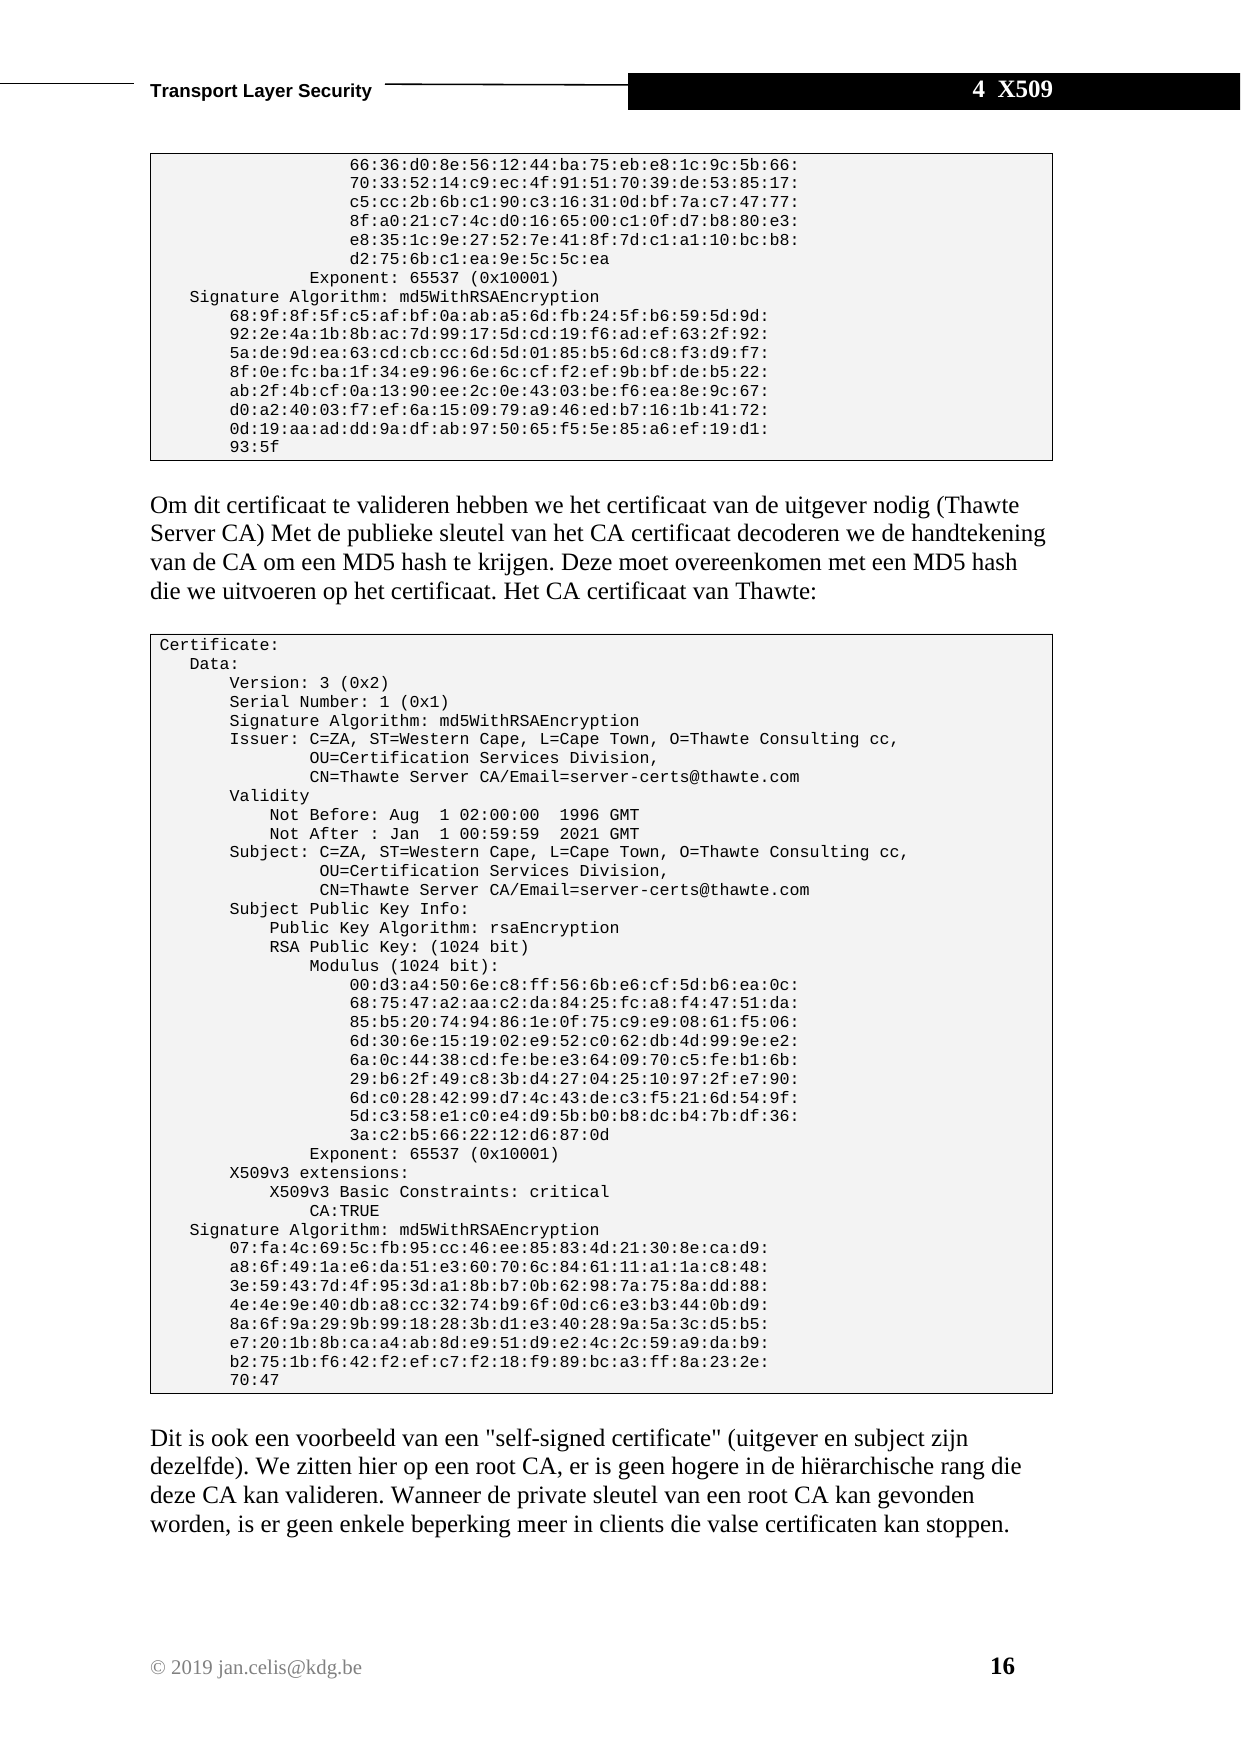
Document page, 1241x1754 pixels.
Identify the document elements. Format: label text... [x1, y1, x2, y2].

text Validity [151, 784, 1052, 803]
text 3a:c2:b5:66:22:12:d6:87:0d [151, 1124, 1052, 1143]
text Serial Number: 1 (0x1) [151, 690, 1052, 709]
text 6a:0c:44:38:cd:fe:be:e3:64:09:70:c5:fe:b1:6b: [151, 1048, 1052, 1067]
text d2:75:6b:c1:ea:9e:5c:5c:ea [151, 247, 1052, 266]
text 92:2e:4a:1b:8b:ac:7d:99:17:5d:cd:19:f6:ad:ef:63:2f:92: [151, 323, 1052, 342]
text 6d:c0:28:42:99:d7:4c:43:de:c3:f5:21:6d:54:9f: [151, 1086, 1052, 1105]
text 3e:59:43:7d:4f:95:3d:a1:8b:b7:0b:62:98:7a:75:8a:dd:88: [151, 1274, 1052, 1293]
text RSA Public Key: (1024 bit) [151, 935, 1052, 954]
text X509v3 extensions: [151, 1161, 1052, 1180]
text CN=Thawte Server CA/Email=server-certs@thawte.com [151, 766, 1052, 784]
text b2:75:1b:f6:42:f2:ef:c7:f2:18:f9:89:bc:a3:ff:8a:23:2e: [151, 1350, 1052, 1369]
text 07:fa:4c:69:5c:fb:95:cc:46:ee:85:83:4d:21:30:8e:ca:d9: [151, 1237, 1052, 1256]
text Modulus (1024 bit): [151, 954, 1052, 973]
text 5d:c3:58:e1:c0:e4:d9:5b:b0:b8:dc:b4:7b:df:36: [151, 1105, 1052, 1124]
text Exponent: 65537 (0x10001) [151, 1143, 1052, 1161]
text OU=Certification Services Division, [151, 860, 1052, 879]
text 4e:4e:9e:40:db:a8:cc:32:74:b9:6f:0d:c6:e3:b3:44:0b:d9: [151, 1293, 1052, 1312]
text Certificate: [151, 635, 1052, 652]
text d0:a2:40:03:f7:ef:6a:15:09:79:a9:46:ed:b7:16:1b:41:72: [151, 398, 1052, 417]
text ab:2f:4b:cf:0a:13:90:ee:2c:0e:43:03:be:f6:ea:8e:9c:67: [151, 379, 1052, 398]
text 29:b6:2f:49:c8:3b:d4:27:04:25:10:97:2f:e7:90: [151, 1067, 1052, 1086]
text 00:d3:a4:50:6e:c8:ff:56:6b:e6:cf:5d:b6:ea:0c: [151, 973, 1052, 992]
text 70:33:52:14:c9:ec:4f:91:51:70:39:de:53:85:17: [151, 172, 1052, 191]
text e7:20:1b:8b:ca:a4:ab:8d:e9:51:d9:e2:4c:2c:59:a9:da:b9: [151, 1331, 1052, 1350]
text Issuer: C=ZA, ST=Western Cape, L=Cape Town, O=Thawte Consulting cc, [151, 728, 1052, 747]
text Signature Algorithm: md5WithRSAEncryption [151, 1218, 1052, 1237]
text c5:cc:2b:6b:c1:90:c3:16:31:0d:bf:7a:c7:47:77: [151, 191, 1052, 210]
text Exponent: 65537 (0x10001) [151, 266, 1052, 285]
text Signature Algorithm: md5WithRSAEncryption [151, 285, 1052, 304]
text 68:9f:8f:5f:c5:af:bf:0a:ab:a5:6d:fb:24:5f:b6:59:5d:9d: [151, 304, 1052, 323]
text OU=Certification Services Division, [151, 747, 1052, 766]
text Version: 3 (0x2) [151, 671, 1052, 690]
text CA:TRUE [151, 1199, 1052, 1218]
text Subject: C=ZA, ST=Western Cape, L=Cape Town, O=Thawte Consulting cc, [151, 841, 1052, 860]
text 8a:6f:9a:29:9b:99:18:28:3b:d1:e3:40:28:9a:5a:3c:d5:b5: [151, 1312, 1052, 1331]
text 8f:a0:21:c7:4c:d0:16:65:00:c1:0f:d7:b8:80:e3: [151, 210, 1052, 228]
text Subject Public Key Info: [151, 897, 1052, 916]
text 70:47 [151, 1369, 1052, 1393]
text a8:6f:49:1a:e6:da:51:e3:60:70:6c:84:61:11:a1:1a:c8:48: [151, 1256, 1052, 1274]
text Signature Algorithm: md5WithRSAEncryption [151, 709, 1052, 728]
text Data: [151, 652, 1052, 671]
text 5a:de:9d:ea:63:cd:cb:cc:6d:5d:01:85:b5:6d:c8:f3:d9:f7: [151, 342, 1052, 361]
text Not Before: Aug 1 02:00:00 1996 GMT [151, 803, 1052, 822]
text Public Key Algorithm: rsaEncryption [151, 916, 1052, 935]
text 6d:30:6e:15:19:02:e9:52:c0:62:db:4d:99:9e:e2: [151, 1029, 1052, 1048]
text Dit is ook een voorbeeld van een "self-signed certificate" (uitgever en subject zijn dezelfde). We zitten hier op een root CA, er is geen hogere in de hiërarchische rang die deze CA kan valideren. Wanneer de private sleutel van een root CA kan gevonden worden, is er geen enkele beperking meer in clients die valse certificaten kan stoppen. [150, 1423, 1053, 1538]
text 66:36:d0:8e:56:12:44:ba:75:eb:e8:1c:9c:5b:66: [151, 154, 1052, 172]
text 93:5f [151, 436, 1052, 460]
text 85:b5:20:74:94:86:1e:0f:75:c9:e9:08:61:f5:06: [151, 1011, 1052, 1029]
text Om dit certificaat te valideren hebben we het certificaat van de uitgever nodig (Thawte Server CA) Met de publieke sleutel van het CA certificaat decoderen we de handtekening van de CA om een MD5 hash te krijgen. Deze moet overeenkomen met een MD5 hash die we uitvoeren op het certificaat. Het CA certificaat van Thawte: [150, 490, 1053, 605]
text 8f:0e:fc:ba:1f:34:e9:96:6e:6c:cf:f2:ef:9b:bf:de:b5:22: [151, 361, 1052, 379]
text 68:75:47:a2:aa:c2:da:84:25:fc:a8:f4:47:51:da: [151, 992, 1052, 1011]
text e8:35:1c:9e:27:52:7e:41:8f:7d:c1:a1:10:bc:b8: [151, 228, 1052, 247]
text 0d:19:aa:ad:dd:9a:df:ab:97:50:65:f5:5e:85:a6:ef:19:d1: [151, 417, 1052, 436]
text CN=Thawte Server CA/Email=server-certs@thawte.com [151, 879, 1052, 897]
text X509v3 Basic Constraints: critical [151, 1180, 1052, 1199]
text Not After : Jan 1 00:59:59 2021 GMT [151, 822, 1052, 841]
